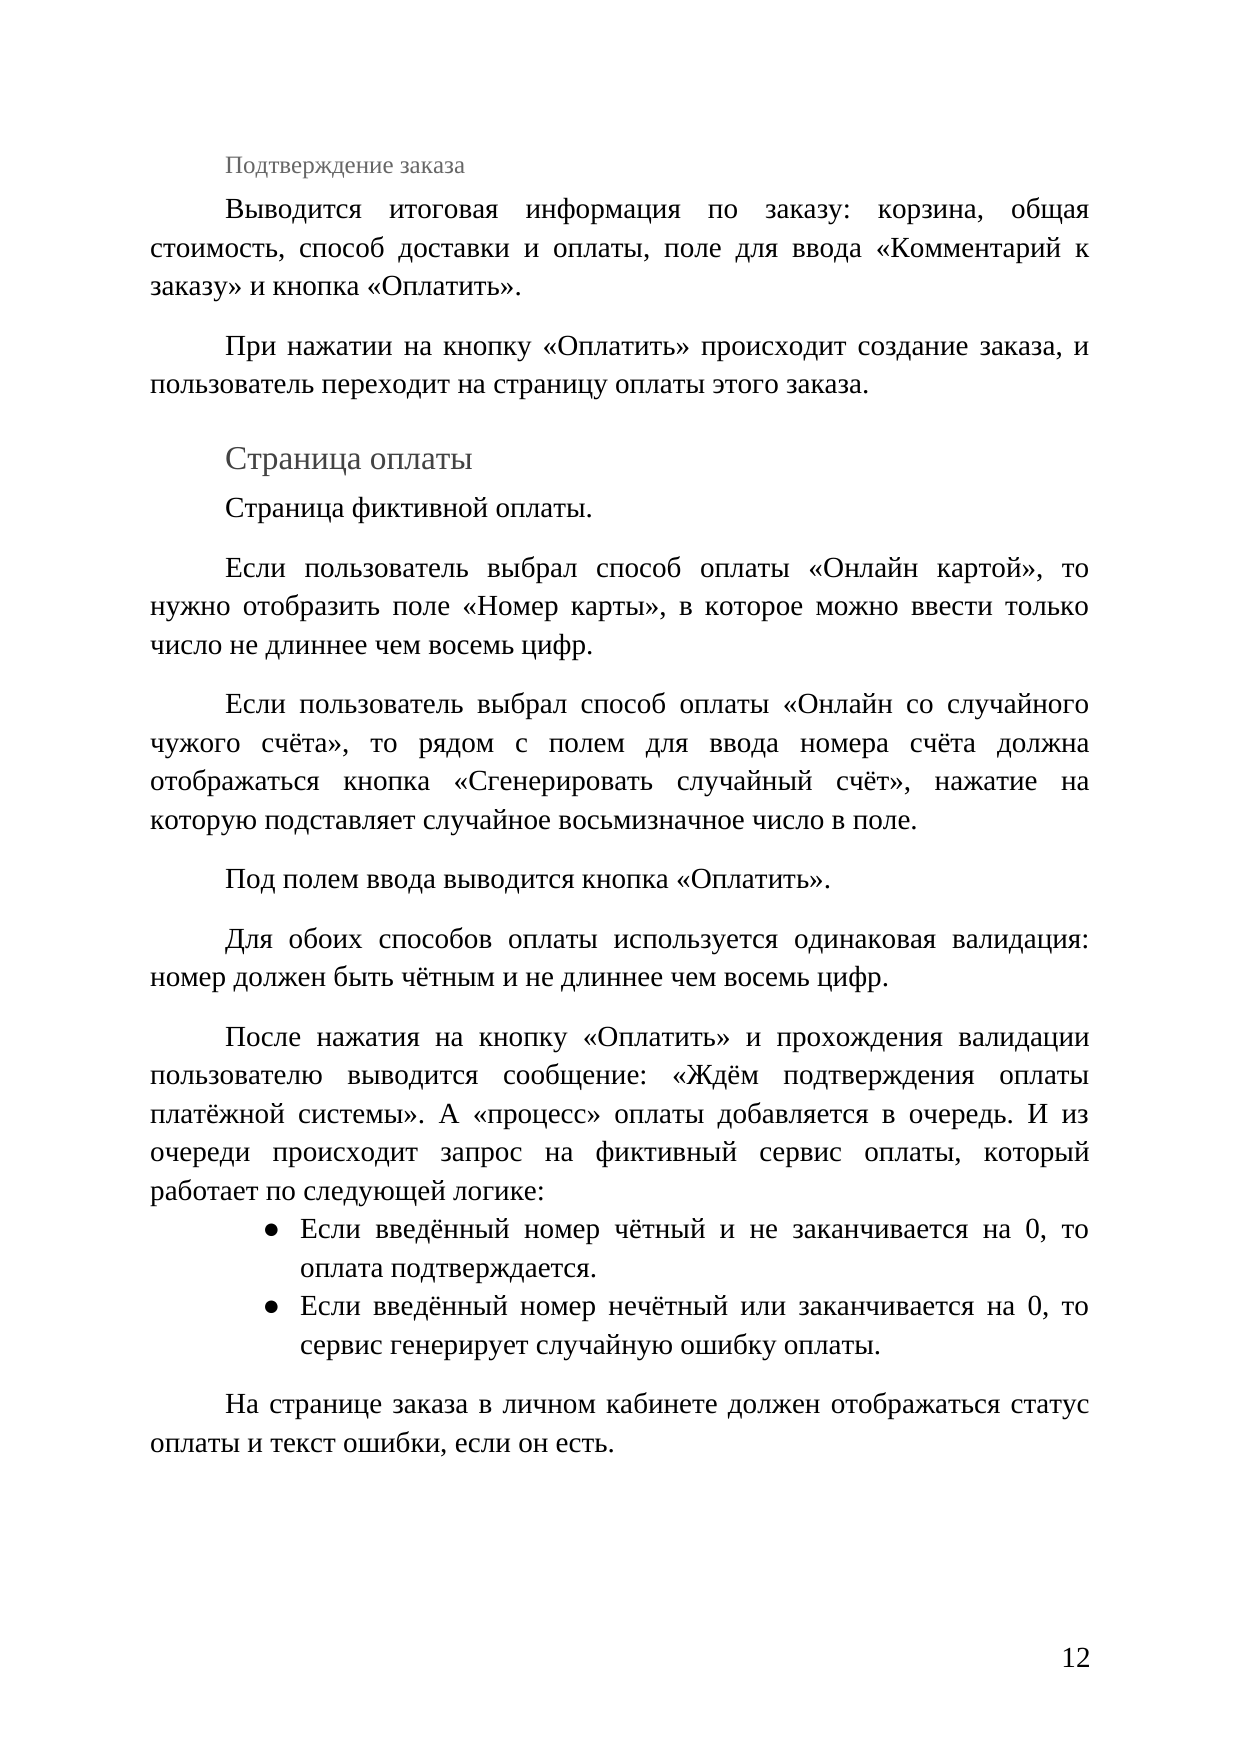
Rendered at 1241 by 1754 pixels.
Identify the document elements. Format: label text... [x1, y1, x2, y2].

list Если введённый номер чётный и не заканчивается на 0, то оплата подтверждается. [262, 1211, 1090, 1283]
subtitle Подтверждение заказа [150, 150, 1090, 179]
text Если пользователь выбрал способ оплаты «Онлайн картой», то нужно отобразить поле «Номер карты», в которое можно ввести только число не длиннее чем восемь цифр. [150, 550, 1090, 661]
text Под полем ввода выводится кнопка «Оплатить». [150, 861, 1090, 895]
list Если введённый номер нечётный или заканчивается на 0, то сервис генерирует случайную ошибку оплаты. [262, 1288, 1090, 1361]
subtitle Страница оплаты [150, 438, 1090, 477]
text После нажатия на кнопку «Оплатить» и прохождения валидации пользователю выводится сообщение: «Ждём подтверждения оплаты платёжной системы». А «процесс» оплаты добавляется в очередь. И из очереди происходит запрос на фиктивный сервис оплаты, который работает по следующей логике: [150, 1019, 1090, 1206]
text На странице заказа в личном кабинете должен отображаться статус оплаты и текст ошибки, если он есть. [150, 1386, 1090, 1458]
text Для обоих способов оплаты используется одинаковая валидация: номер должен быть чётным и не длиннее чем восемь цифр. [150, 921, 1090, 993]
text Выводится итоговая информация по заказу: корзина, общая стоимость, способ доставки и оплаты, поле для ввода «Комментарий к заказу» и кнопка «Оплатить». [150, 191, 1090, 302]
text Страница фиктивной оплаты. [150, 491, 1090, 524]
text При нажатии на кнопку «Оплатить» происходит создание заказа, и пользователь переходит на страницу оплаты этого заказа. [150, 328, 1090, 400]
text Если пользователь выбрал способ оплаты «Онлайн со случайного чужого счёта», то рядом с полем для ввода номера счёта должна отображаться кнопка «Сгенерировать случайный счёт», нажатие на которую подставляет случайное восьмизначное число в поле. [150, 686, 1090, 836]
